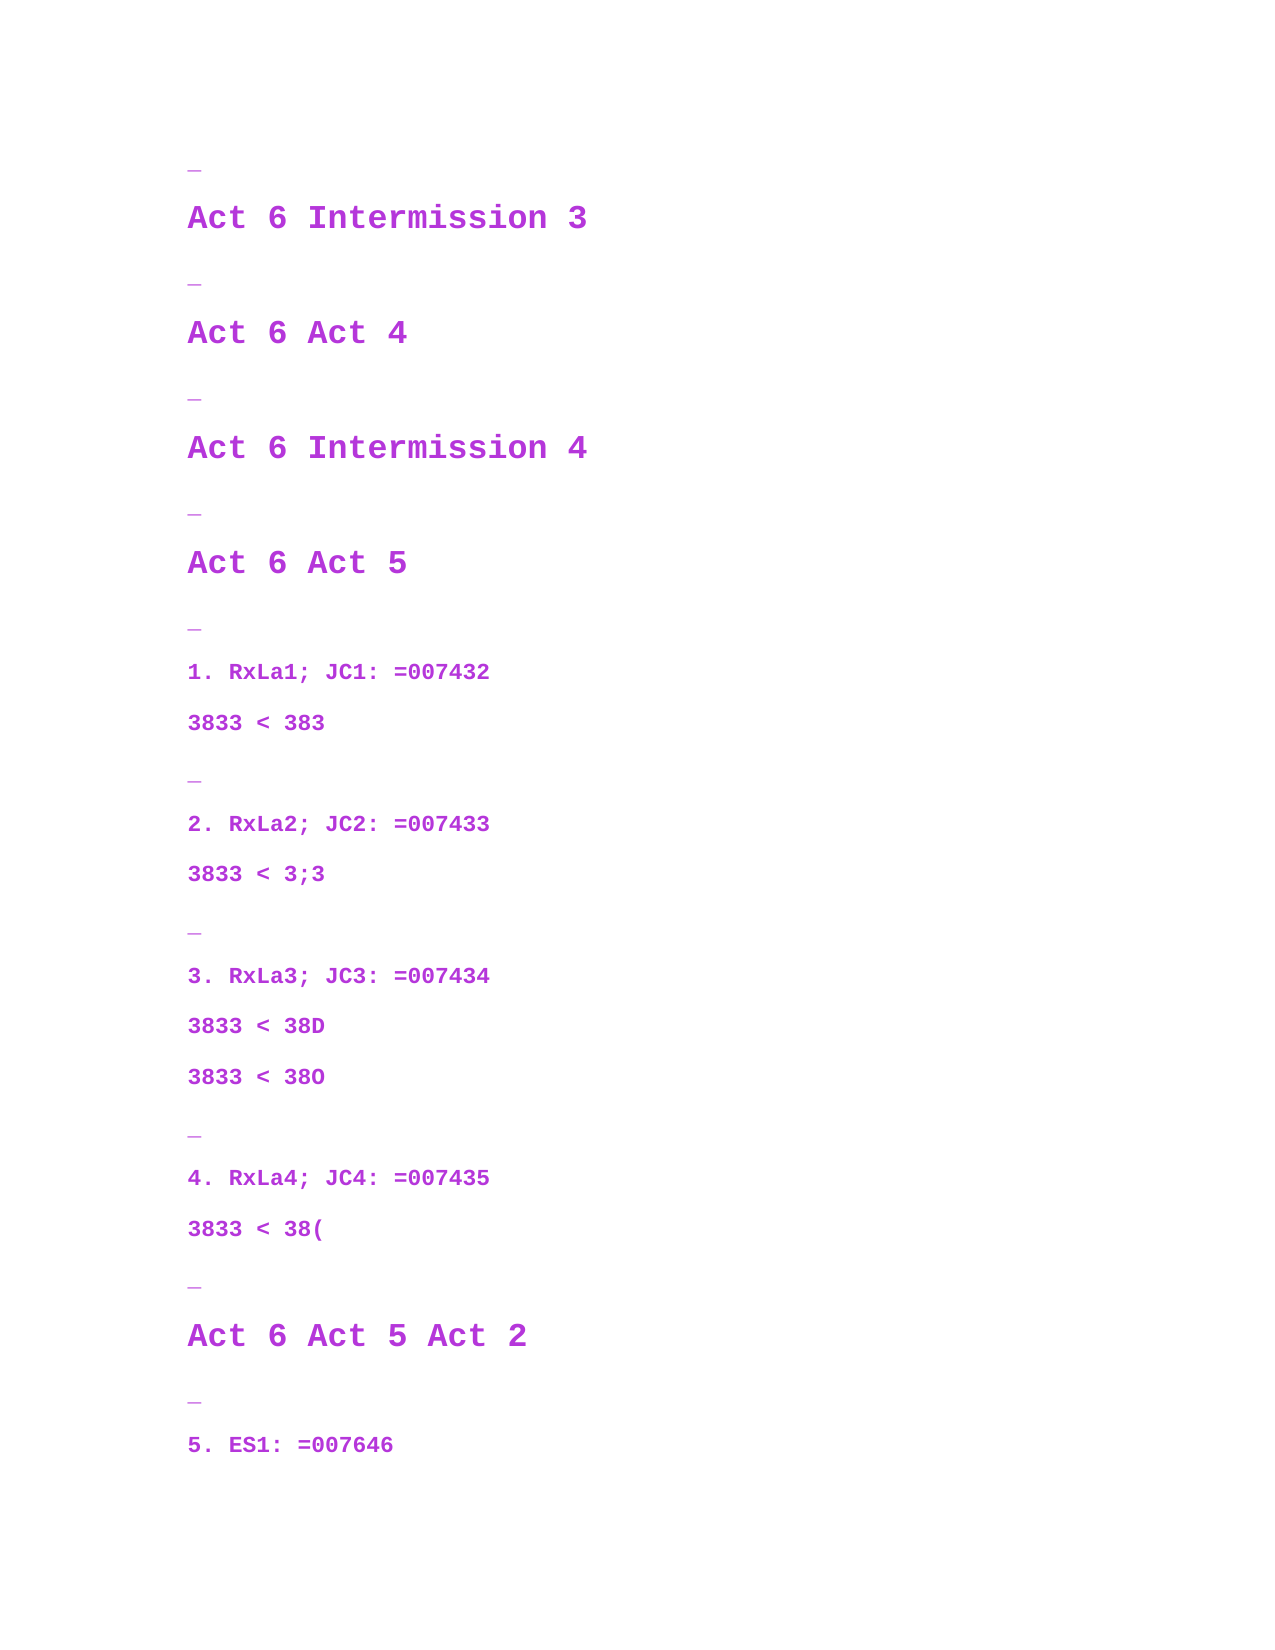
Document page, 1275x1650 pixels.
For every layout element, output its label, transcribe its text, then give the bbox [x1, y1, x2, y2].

text 4. RxLa4; JC4: =007435 [187, 1166, 1087, 1192]
text _ [187, 265, 1087, 291]
text 3. RxLa3; JC3: =007434 [187, 964, 1087, 990]
text 3833 < 383 [187, 711, 1087, 737]
text 5. ES1: =007646 [187, 1433, 1087, 1459]
text 3833 < 3;3 [187, 863, 1087, 889]
text _ [187, 150, 1087, 176]
text _ [187, 495, 1087, 521]
text 3833 < 38O [187, 1065, 1087, 1091]
text 3833 < 38D [187, 1014, 1087, 1041]
text _ [187, 1116, 1087, 1142]
text _ [187, 761, 1087, 787]
text _ [187, 913, 1087, 939]
text Act 6 Act 5 [187, 545, 1087, 583]
text _ [187, 1383, 1087, 1408]
text 1. RxLa1; JC1: =007432 [187, 660, 1087, 686]
text Act 6 Act 4 [187, 316, 1087, 353]
text Act 6 Intermission 3 [187, 201, 1087, 238]
text _ [187, 1268, 1087, 1294]
text _ [187, 609, 1087, 636]
text 2. RxLa2; JC2: =007433 [187, 812, 1087, 838]
text Act 6 Intermission 4 [187, 430, 1087, 468]
text Act 6 Act 5 Act 2 [187, 1318, 1087, 1356]
text _ [187, 380, 1087, 406]
text 3833 < 38( [187, 1217, 1087, 1243]
